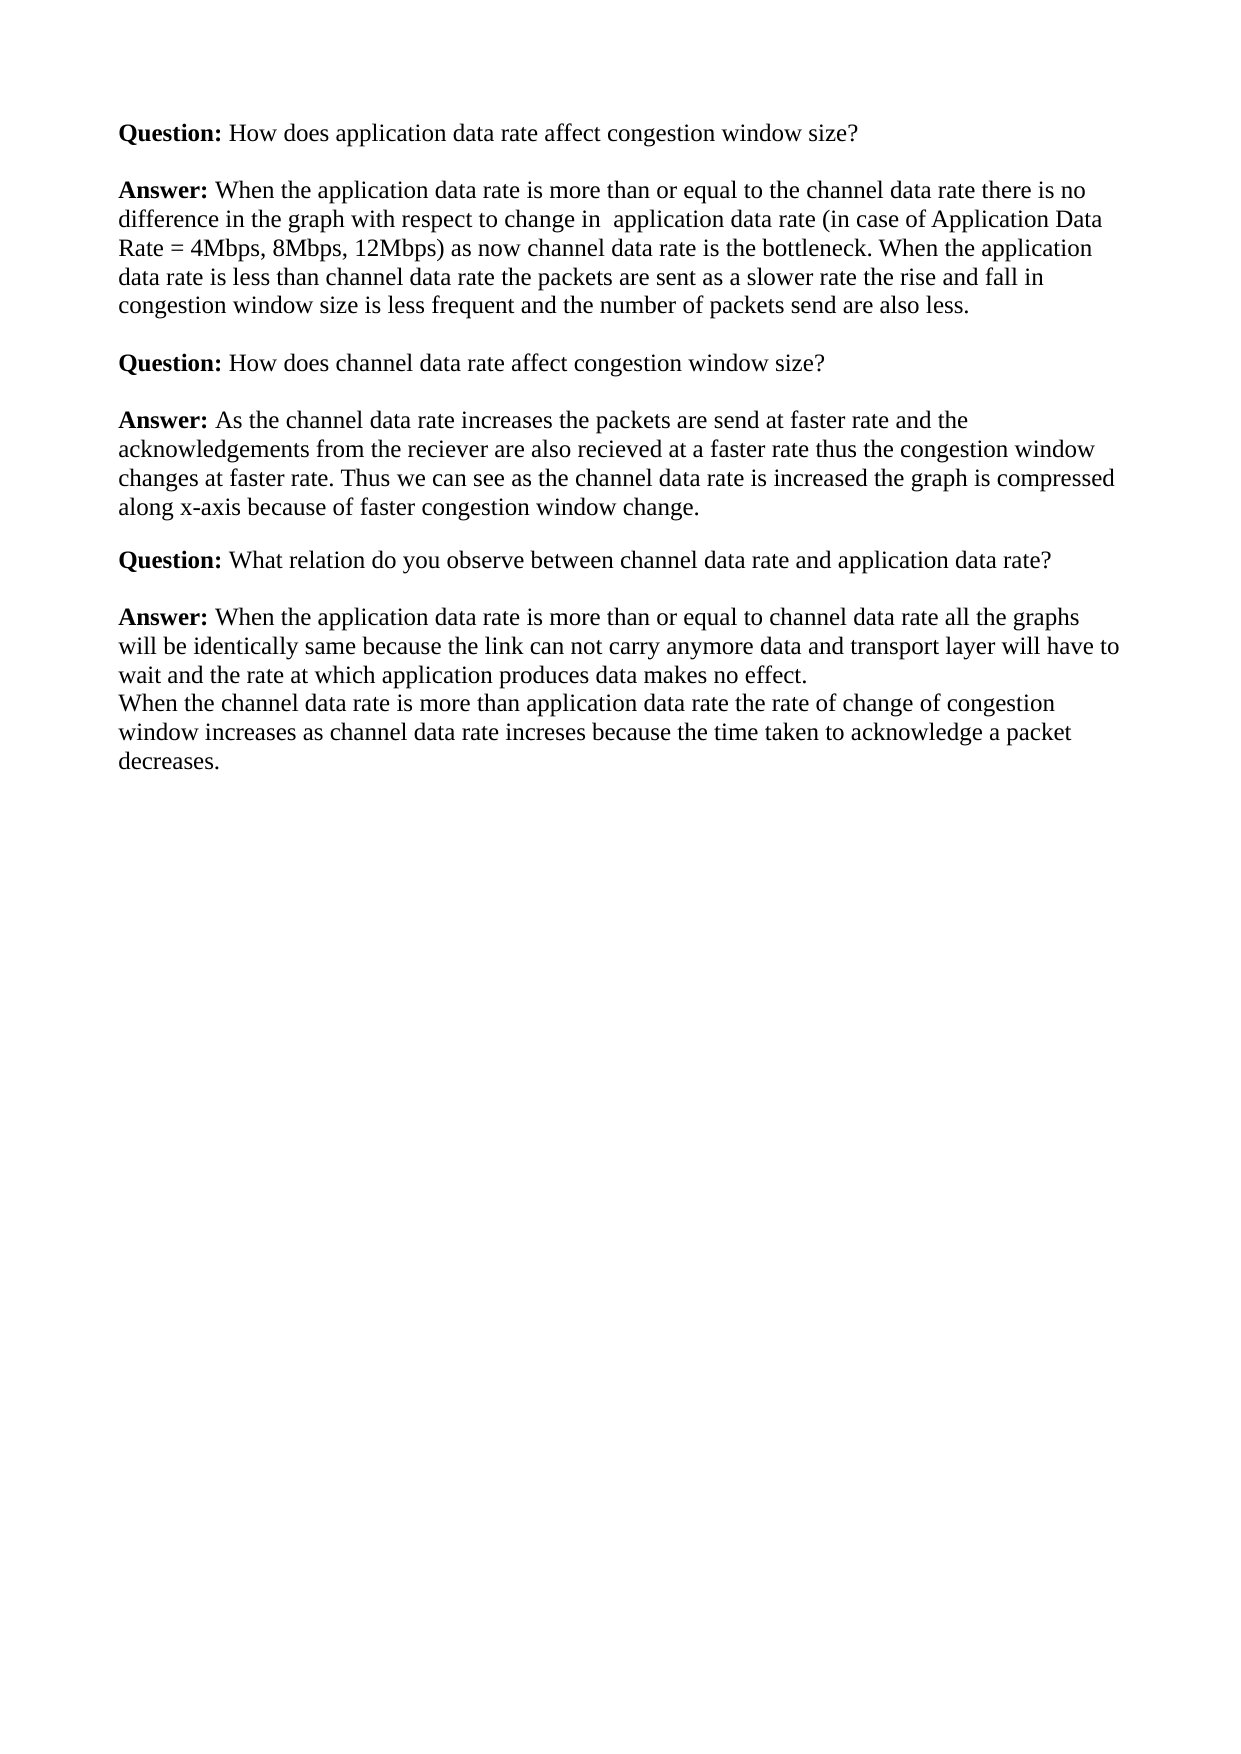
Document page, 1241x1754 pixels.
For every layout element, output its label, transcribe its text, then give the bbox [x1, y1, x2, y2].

text Question: What relation do you observe between channel data rate and application data rate? [118, 545, 1122, 573]
text Question: How does application data rate affect congestion window size? [118, 118, 1122, 147]
text Question: How does channel data rate affect congestion window size? [118, 348, 1122, 377]
text Answer: As the channel data rate increases the packets are send at faster rate and the acknowledgements from the reciever are also recieved at a faster rate thus the congestion window changes at faster rate. Thus we can see as the channel data rate is increased the graph is compressed along x-axis because of faster congestion window change. [118, 406, 1122, 521]
text Answer: When the application data rate is more than or equal to channel data rate all the graphs will be identically same because the link can not carry anymore data and transport layer will have to wait and the rate at which application produces data makes no effect. [118, 602, 1122, 688]
text When the channel data rate is more than application data rate the rate of change of congestion window increases as channel data rate increses because the time taken to acknowledge a packet decreases. [118, 688, 1122, 775]
text Answer: When the application data rate is more than or equal to the channel data rate there is no difference in the graph with respect to change in application data rate (in case of Application Data Rate = 4Mbps, 8Mbps, 12Mbps) as now channel data rate is the bottleneck. When the application data rate is less than channel data rate the packets are sent as a slower rate the rise and fall in congestion window size is less frequent and the number of packets send are also less. [118, 176, 1122, 319]
